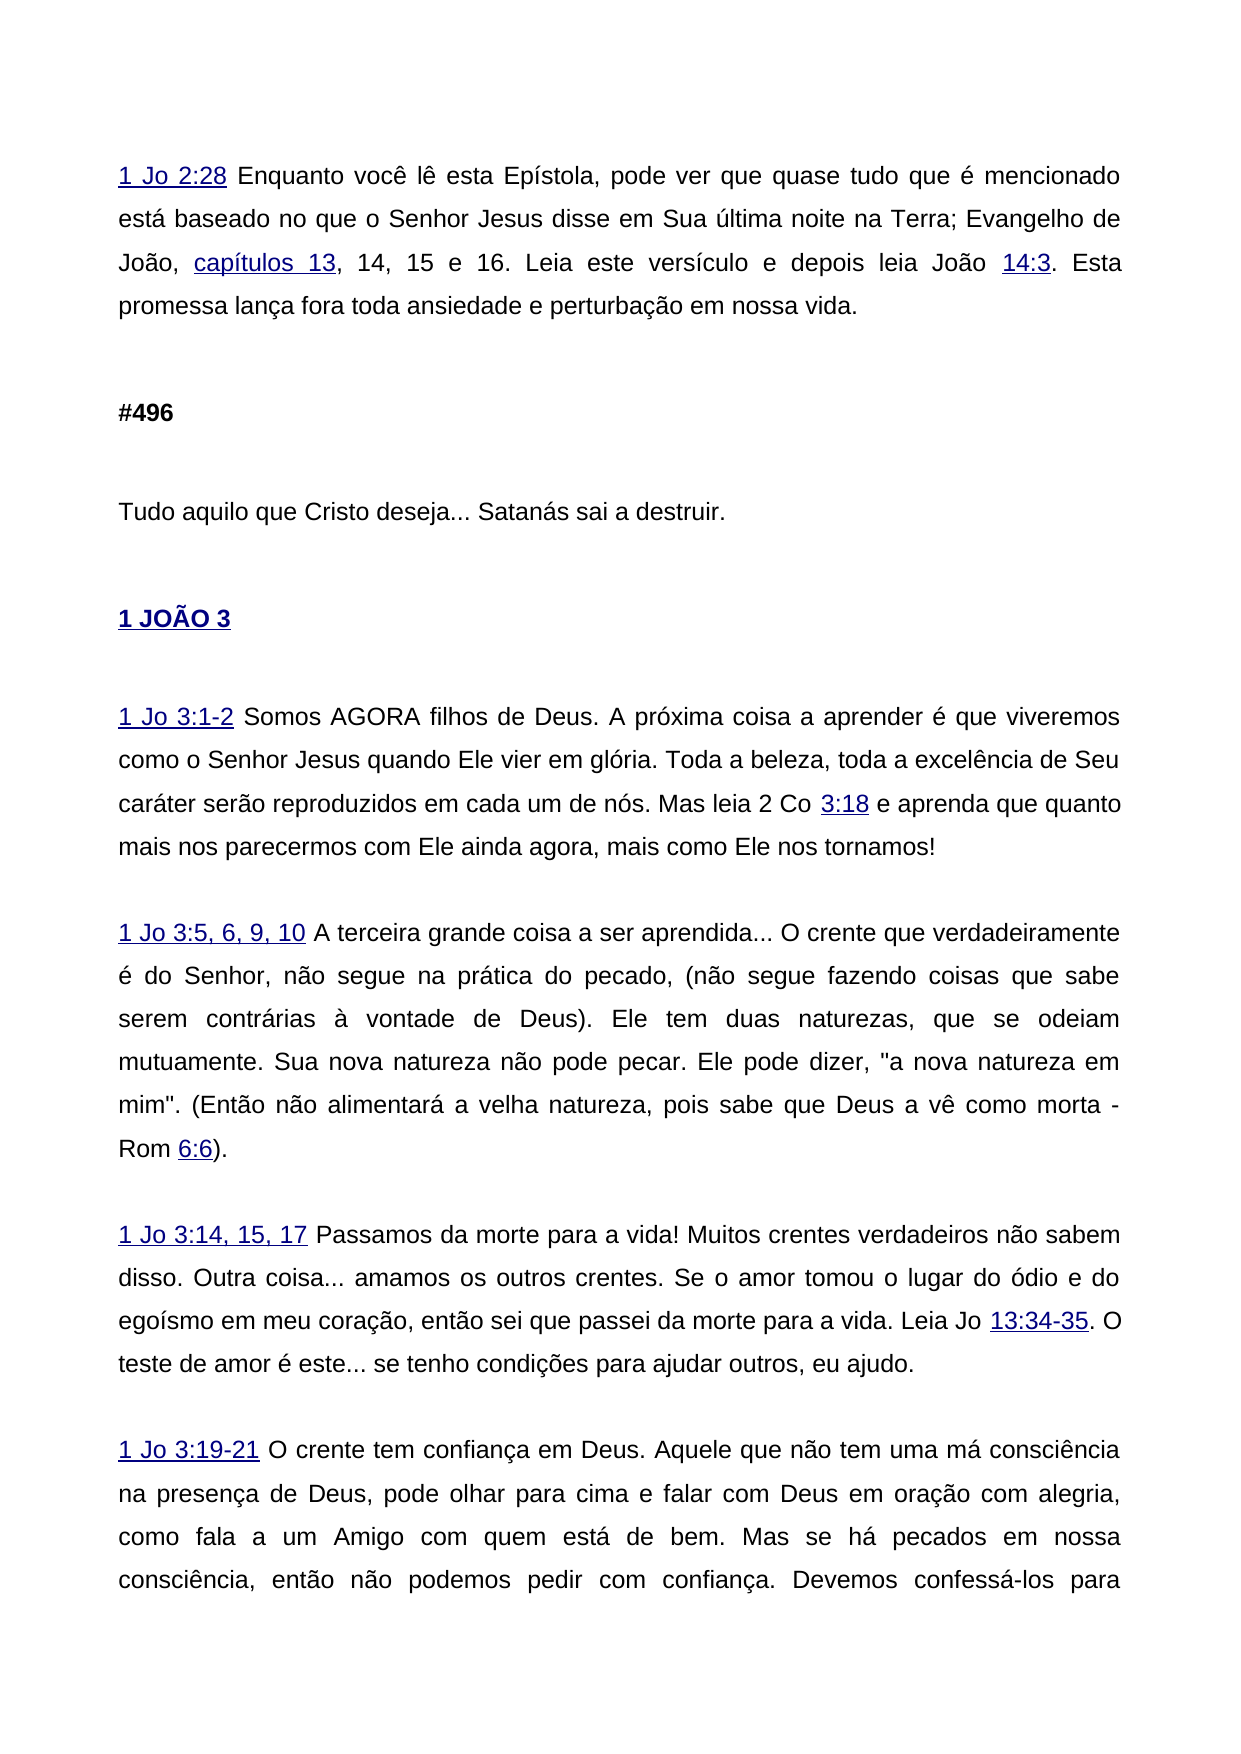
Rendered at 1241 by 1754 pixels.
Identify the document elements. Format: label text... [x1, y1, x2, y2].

text Tudo aquilo que Cristo deseja... Satanás sai a destruir. [118, 496, 1122, 525]
text 1 Jo 2:28 Enquanto você lê esta Epístola, pode ver que quase tudo que é mencionado está baseado no que o Senhor Jesus disse em Sua última noite na Terra; Evangelho de João, capítulos 13, 14, 15 e 16. Leia este versículo e depois leia João 14:3. Esta promessa lança fora toda ansiedade e perturbação em nossa vida. [118, 161, 1122, 319]
text 1 Jo 3:19-21 O crente tem confiança em Deus. Aquele que não tem uma má consciência na presença de Deus, pode olhar para cima e falar com Deus em oração com alegria, como fala a um Amigo com quem está de bem. Mas se há pecados em nossa consciência, então não podemos pedir com confiança. Devemos confessá-los para [118, 1435, 1122, 1593]
subtitle 1 JOÃO 3 [118, 603, 1122, 632]
text 1 Jo 3:1-2 Somos AGORA filhos de Deus. A próxima coisa a aprender é que viveremos como o Senhor Jesus quando Ele vier em glória. Toda a beleza, toda a excelência de Seu caráter serão reproduzidos em cada um de nós. Mas leia 2 Co 3:18 e aprenda que quanto mais nos parecermos com Ele ainda agora, mais como Ele nos tornamos! [118, 702, 1122, 860]
text 1 Jo 3:5, 6, 9, 10 A terceira grande coisa a ser aprendida... O crente que verdadeiramente é do Senhor, não segue na prática do pecado, (não segue fazendo coisas que sabe serem contrárias à vontade de Deus). Ele tem duas naturezas, que se odeiam mutuamente. Sua nova natureza não pode pecar. Ele pode dizer, "a nova natureza em mim". (Então não alimentará a velha natureza, pois sabe que Deus a vê como morta - Rom 6:6). [118, 918, 1122, 1162]
text 1 Jo 3:14, 15, 17 Passamos da morte para a vida! Muitos crentes verdadeiros não sabem disso. Outra coisa... amamos os outros crentes. Se o amor tomou o lugar do ódio e do egoísmo em meu coração, então sei que passei da morte para a vida. Leia Jo 13:34-35. O teste de amor é este... se tenho condições para ajudar outros, eu ajudo. [118, 1220, 1122, 1378]
subtitle #496 [118, 398, 1122, 426]
